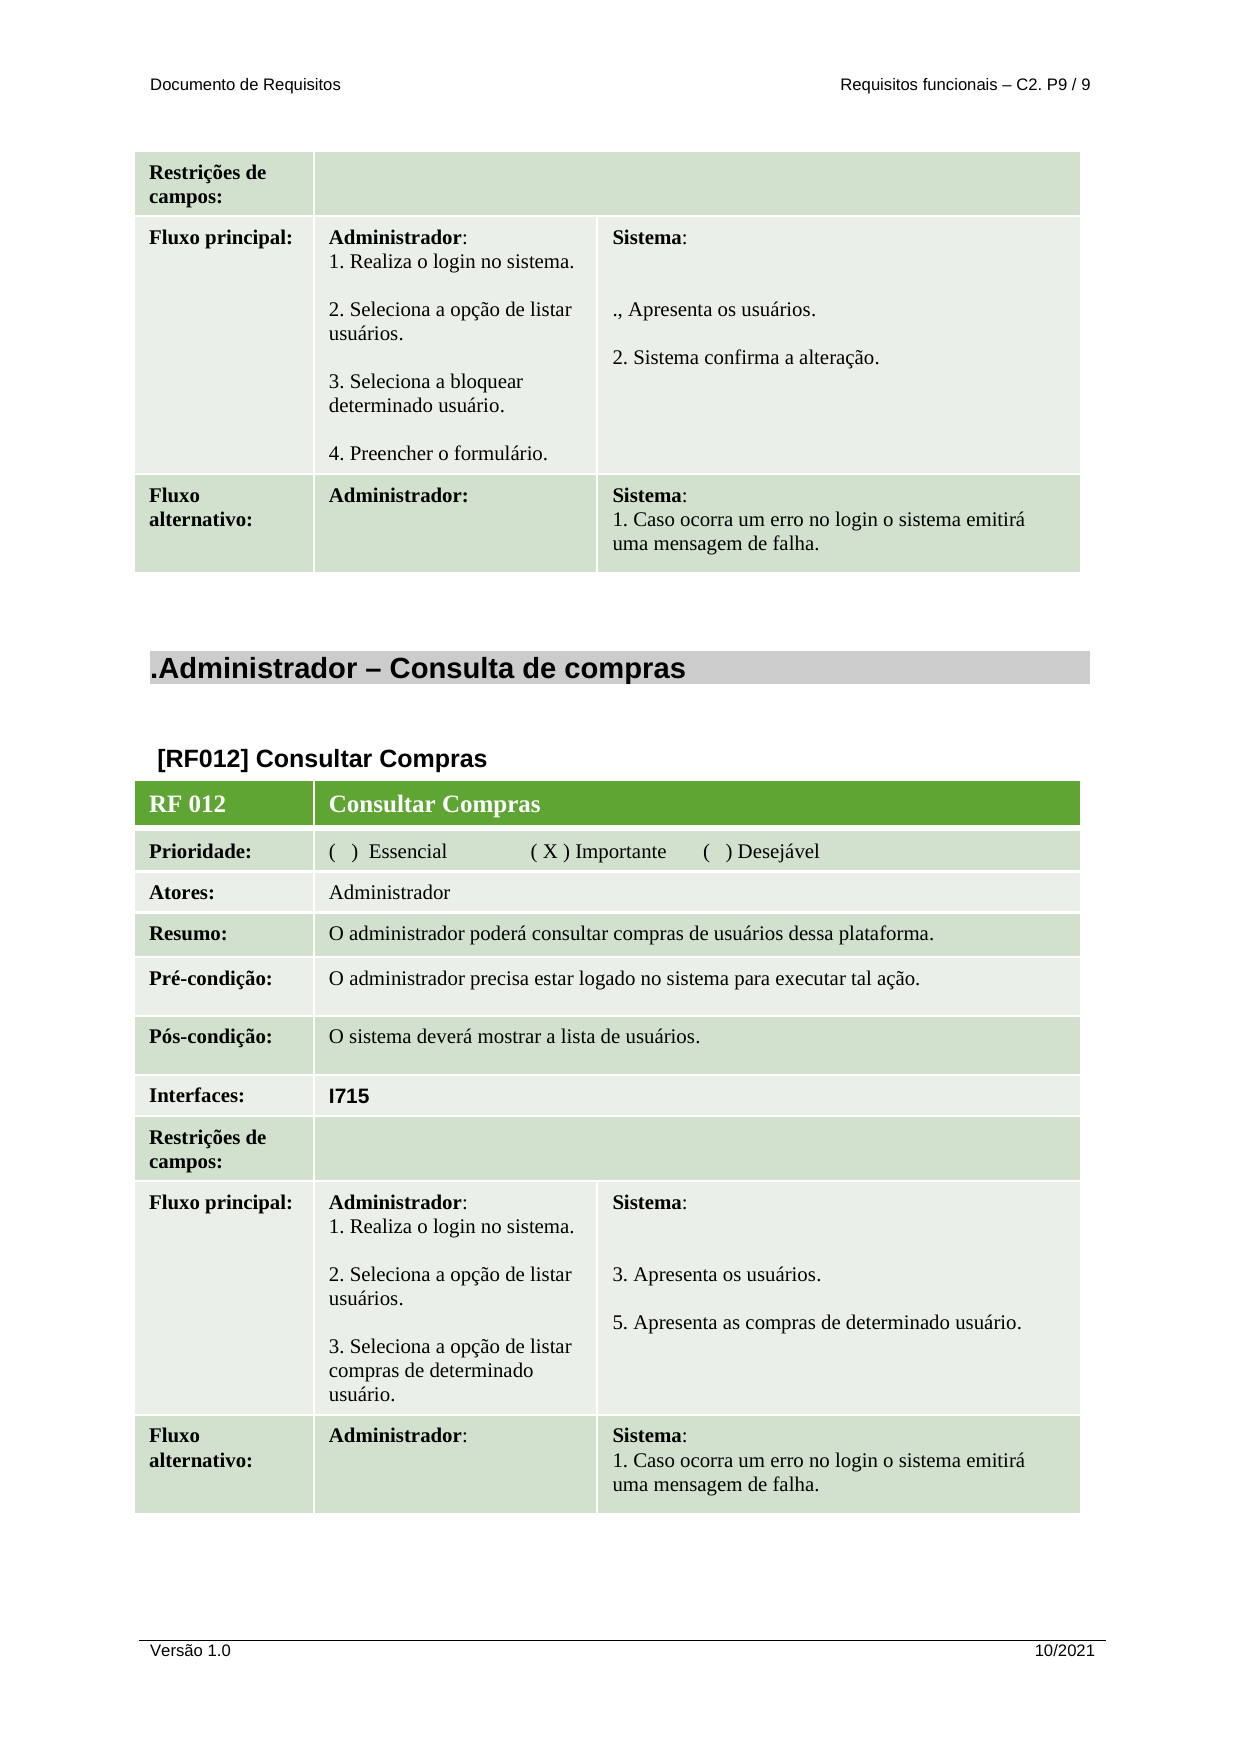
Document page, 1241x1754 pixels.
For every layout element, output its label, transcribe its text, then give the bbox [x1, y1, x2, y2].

table_cell Fluxo alternativo: [135, 475, 313, 572]
table_cell Restrições de campos: [135, 1117, 313, 1180]
table_cell Sistema: ., Apresenta os usuários. 2. Sistema confirma a alteração. [598, 217, 1080, 473]
text [RF012] Consultar Compras [150, 744, 1090, 773]
table_cell Fluxo principal: [135, 1182, 313, 1414]
table_cell Pós-condição: [135, 1017, 313, 1074]
table_cell O sistema deverá mostrar a lista de usuários. [315, 1017, 1080, 1074]
table_cell Resumo: [135, 914, 313, 956]
table_cell [315, 1117, 1080, 1180]
table_header RF 012 [135, 781, 313, 825]
table_cell Interfaces: [135, 1076, 313, 1115]
table_header Consultar Compras [315, 781, 1080, 825]
table_cell [315, 152, 1080, 215]
table_cell Prioridade: [135, 831, 313, 870]
table_cell I715 [315, 1076, 1080, 1115]
table_cell Pré-condição: [135, 958, 313, 1015]
table_cell Sistema: 1. Caso ocorra um erro no login o sistema emitirá uma mensagem de falha. [598, 1416, 1080, 1513]
table_cell Administrador: 1. Realiza o login no sistema. 2. Seleciona a opção de listar usuários. 3. Seleciona a bloquear determinado usuário. 4. Preencher o formulário. [315, 217, 596, 473]
table_cell O administrador poderá consultar compras de usuários dessa plataforma. [315, 914, 1080, 956]
table_cell Fluxo principal: [135, 217, 313, 473]
table_cell O administrador precisa estar logado no sistema para executar tal ação. [315, 958, 1080, 1015]
table_cell Administrador [315, 873, 1080, 911]
table_cell Fluxo alternativo: [135, 1416, 313, 1513]
table_cell Restrições de campos: [135, 152, 313, 215]
table_cell Administrador: [315, 1416, 596, 1513]
subtitle Administrador – Consulta de compras [150, 651, 1090, 684]
table_cell Atores: [135, 873, 313, 911]
table_cell ( ) Essencial ( X ) Importante ( ) Desejável [315, 831, 1080, 870]
table_cell Administrador: 1. Realiza o login no sistema. 2. Seleciona a opção de listar usuários. 3. Seleciona a opção de listar compras de determinado usuário. [315, 1182, 596, 1414]
table_cell Administrador: [315, 475, 596, 572]
table_cell Sistema: 3. Apresenta os usuários. 5. Apresenta as compras de determinado usuário. [598, 1182, 1080, 1414]
table_cell Sistema: 1. Caso ocorra um erro no login o sistema emitirá uma mensagem de falha. [598, 475, 1080, 572]
